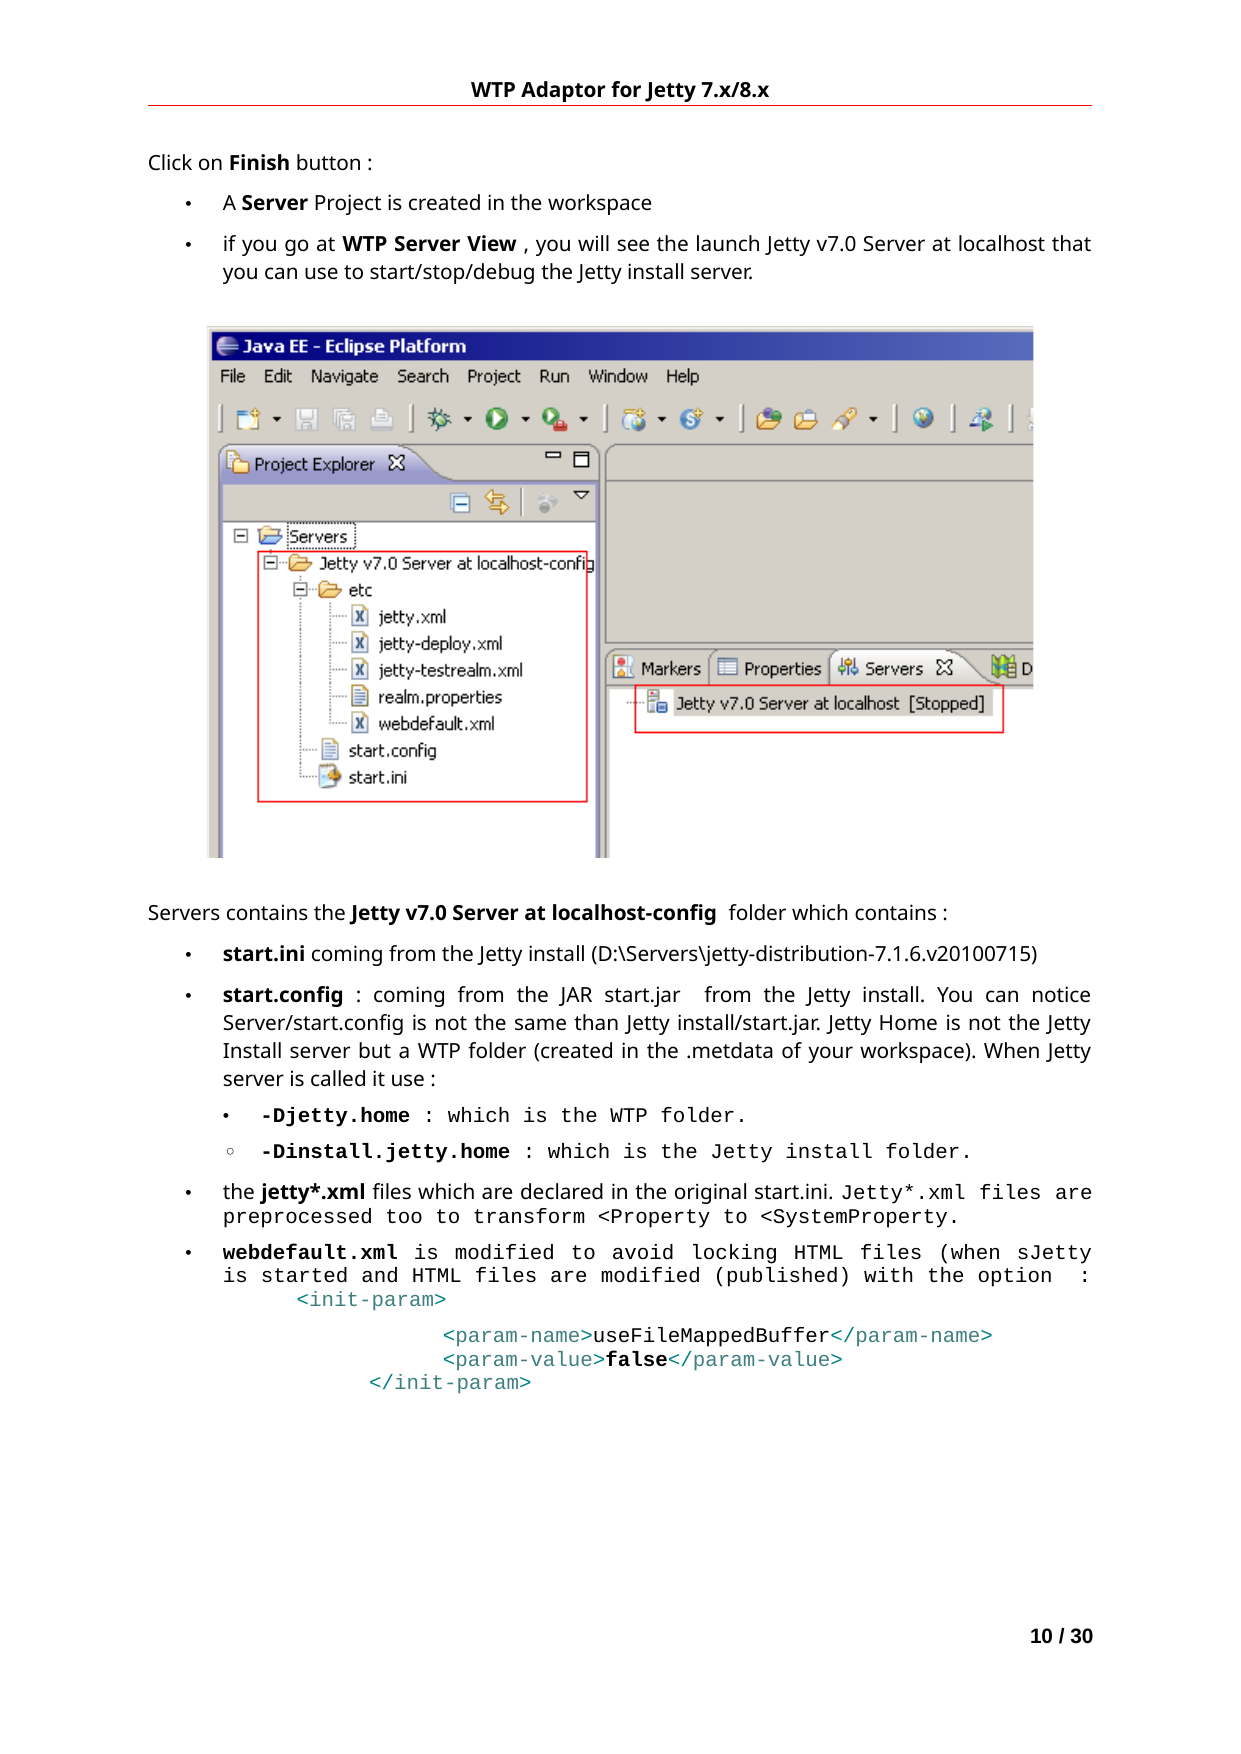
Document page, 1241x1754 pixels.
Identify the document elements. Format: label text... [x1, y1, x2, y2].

list webdefault.xml is modified to avoid locking HTML files (when sJetty is started and HTML files are modified (published) with the option : <init-param> [185, 1242, 1092, 1313]
text Servers contains the Jetty v7.0 Server at localhost-config folder which contains : [148, 898, 1092, 927]
list the jetty*.xml files which are declared in the original start.ini. Jetty*.xml files are preprocessed too to transform <Property to <SystemProperty. [185, 1177, 1092, 1229]
text </init-param> [148, 1372, 1092, 1396]
text <param-name>useFileMappedBuffer</param-name> [148, 1325, 1092, 1349]
list -Dinstall.jetty.home : which is the Jetty install folder. [223, 1141, 1092, 1165]
list -Djetty.home : which is the WTP folder. [223, 1105, 1092, 1129]
text Click on Finish button : [148, 148, 1092, 176]
list start.config : coming from the JAR start.jar from the Jetty install. You can notice Server/start.config is not the same than Jetty install/start.jar. Jetty Home is not the Jetty Install server but a WTP folder (created in the .metdata of your workspace). When Jetty server is called it use : [185, 980, 1092, 1093]
list A Server Project is created in the workspace [185, 188, 1092, 217]
text <param-value>false</param-value> [148, 1349, 1092, 1372]
list start.ini coming from the Jetty install (D:\Servers\jetty-distribution-7.1.6.v20100715) [185, 939, 1092, 967]
list if you go at WTP Server View , you will see the launch Jetty v7.0 Server at localhost that you can use to start/stop/debug the Jetty install server. [185, 229, 1092, 286]
